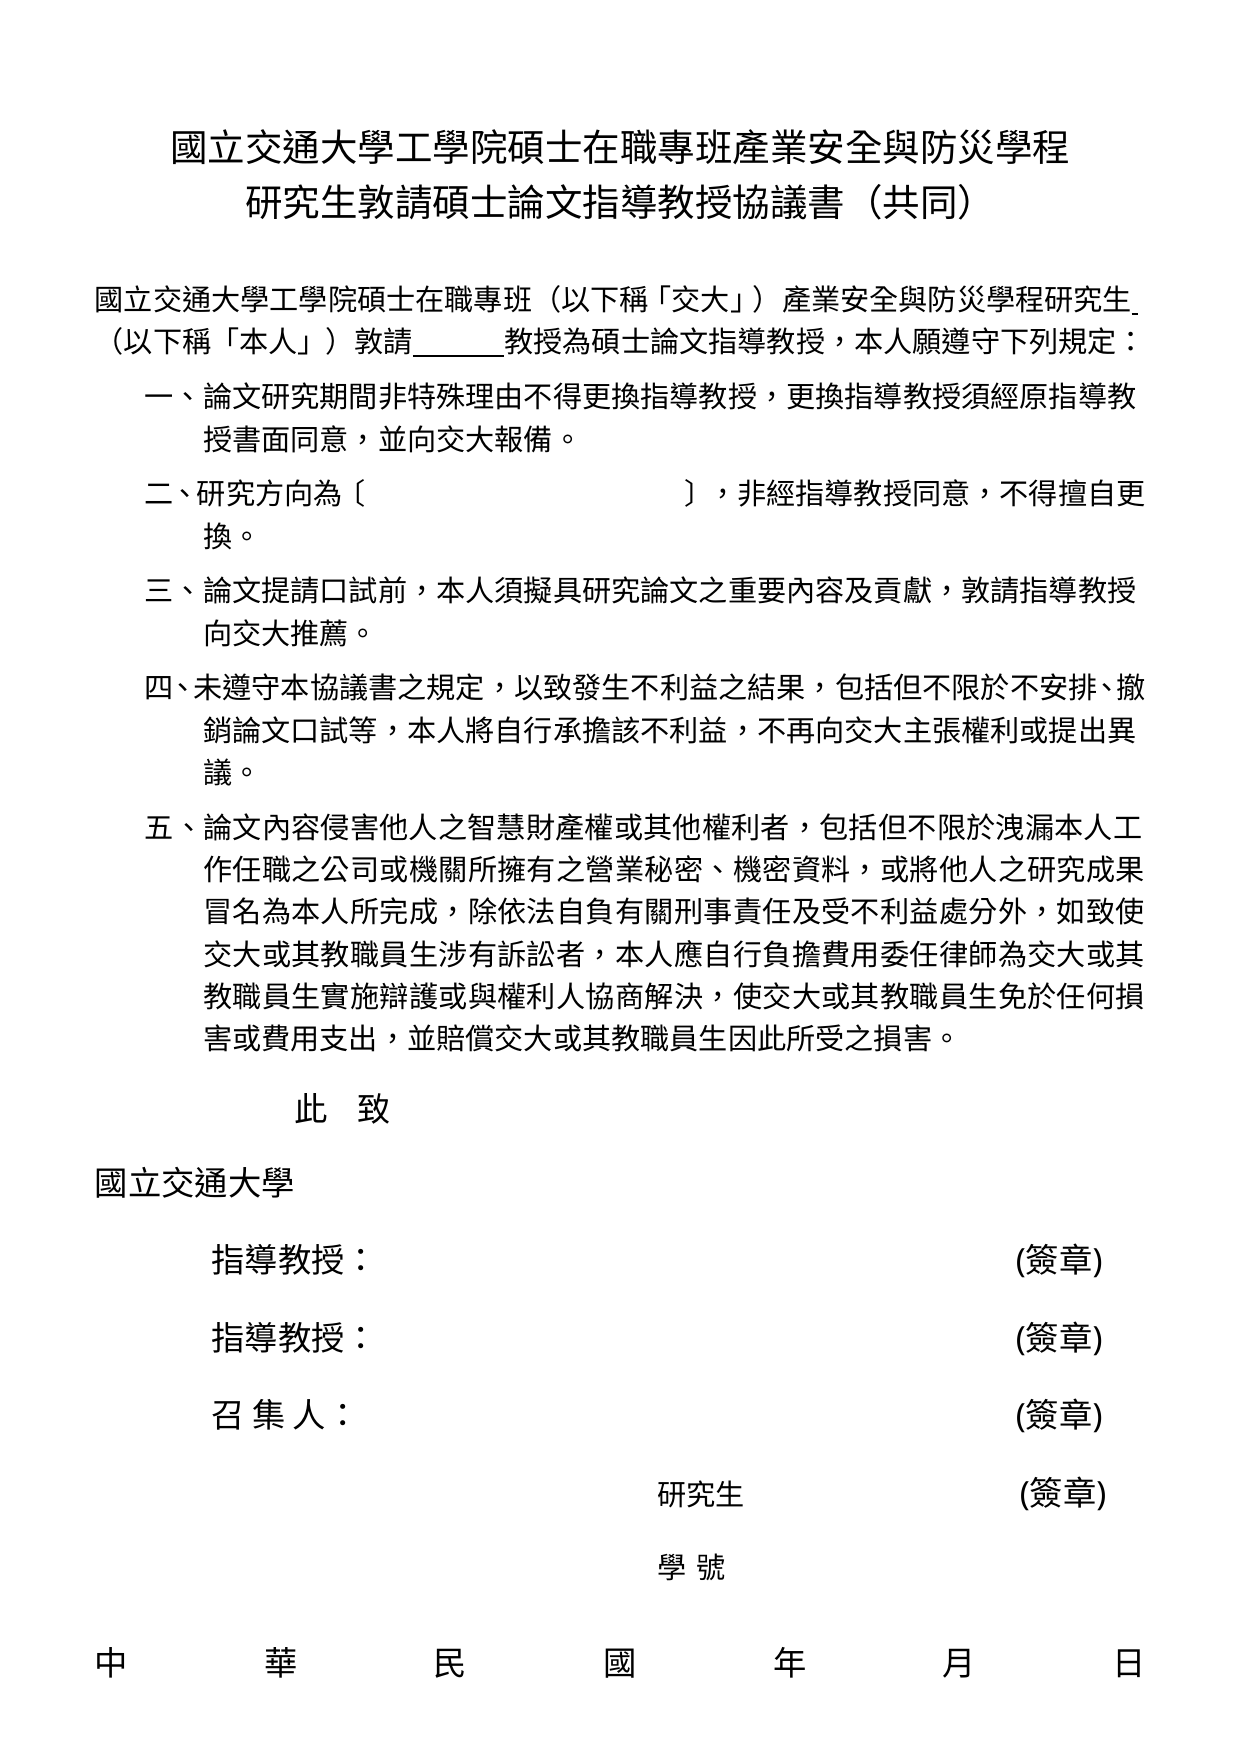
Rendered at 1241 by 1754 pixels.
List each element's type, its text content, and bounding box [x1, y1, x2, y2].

text 國立交通大學工學院碩士在職專班產業安全與防災學程 [94, 118, 1146, 172]
text 國立交通大學工學院碩士在職專班（以下稱「交大」）產業安全與防災學程研究生 （以下稱「本人」）敦請 教授為碩士論文指導教授，本人願遵守下列規定： [94, 277, 1146, 361]
text 三、論文提請口試前，本人須擬具研究論文之重要內容及貢獻，敦請指導教授向交大推薦。 [144, 568, 1146, 652]
text 二、研究方向為〔 〕，非經指導教授同意，不得擅自更換。 [144, 471, 1146, 555]
text 五、論文內容侵害他人之智慧財產權或其他權利者，包括但不限於洩漏本人工作任職之公司或機關所擁有之營業秘密、機密資料，或將他人之研究成果冒名為本人所完成，除依法自負有關刑事責任及受不利益處分外，如致使交大或其教職員生涉有訴訟者，本人應自行負擔費用委任律師為交大或其教職員生實施辯護或與權利人協商解決，使交大或其教職員生免於任何損害或費用支出，並賠償交大或其教職員生因此所受之損害。 [144, 804, 1146, 1058]
text 四、未遵守本協議書之規定，以致發生不利益之結果，包括但不限於不安排、撤銷論文口試等，本人將自行承擔該不利益，不再向交大主張權利或提出異議。 [144, 665, 1146, 792]
text 學號 [94, 1544, 1146, 1586]
text 指導教授： (簽章) [94, 1311, 1146, 1360]
text 此 致 [94, 1083, 1146, 1131]
text 中華民國年月日 [94, 1636, 1146, 1685]
text 研究生 (簽章) [94, 1467, 1146, 1515]
text 召 集 人： (簽章) [94, 1389, 1146, 1437]
text 研究生敦請碩士論文指導教授協議書（共同） [94, 172, 1146, 227]
text 國立交通大學 [94, 1156, 1146, 1204]
text 指導教授： (簽章) [94, 1234, 1146, 1282]
text 一、論文研究期間非特殊理由不得更換指導教授，更換指導教授須經原指導教授書面同意，並向交大報備。 [144, 374, 1146, 458]
